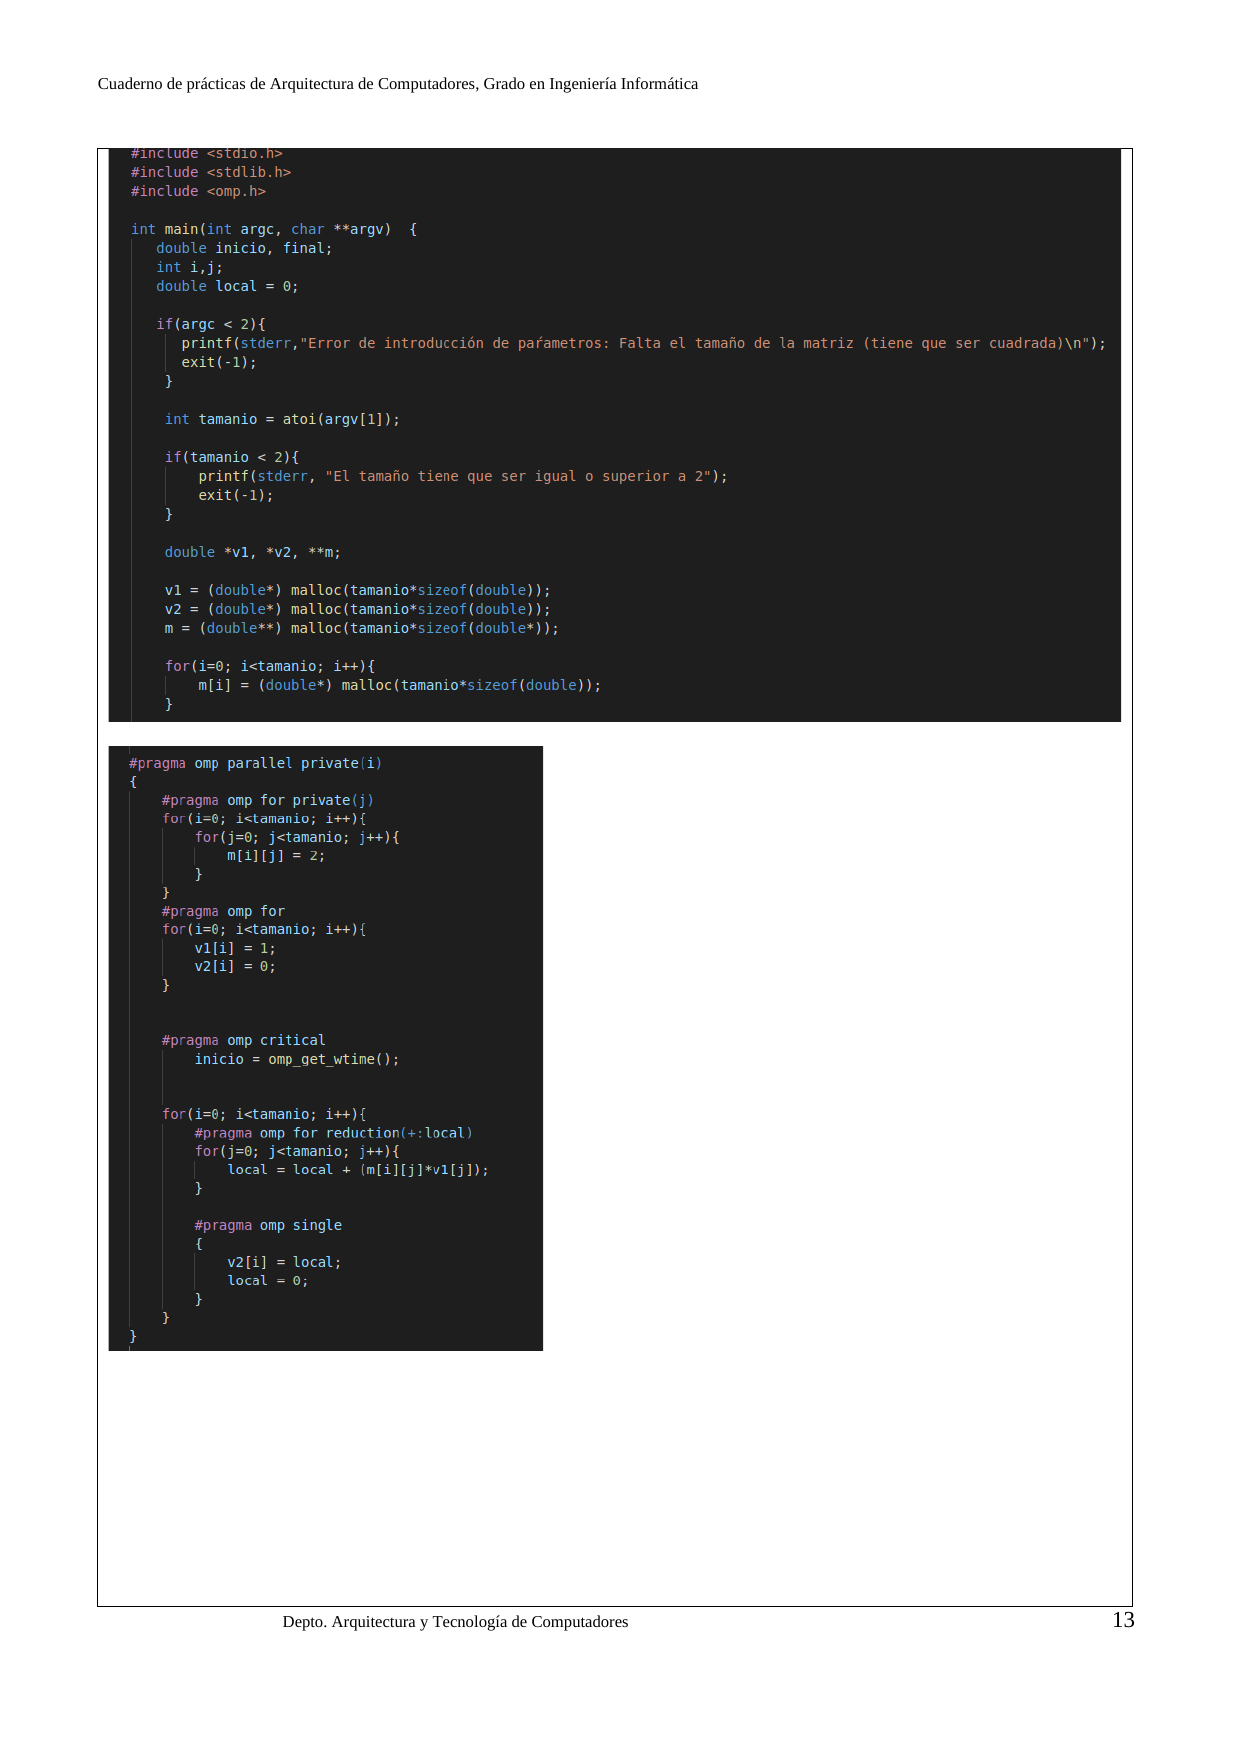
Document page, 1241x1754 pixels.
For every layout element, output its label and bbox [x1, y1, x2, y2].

table_header [98, 149, 1132, 1606]
picture [108, 746, 544, 1351]
picture [108, 148, 1122, 722]
